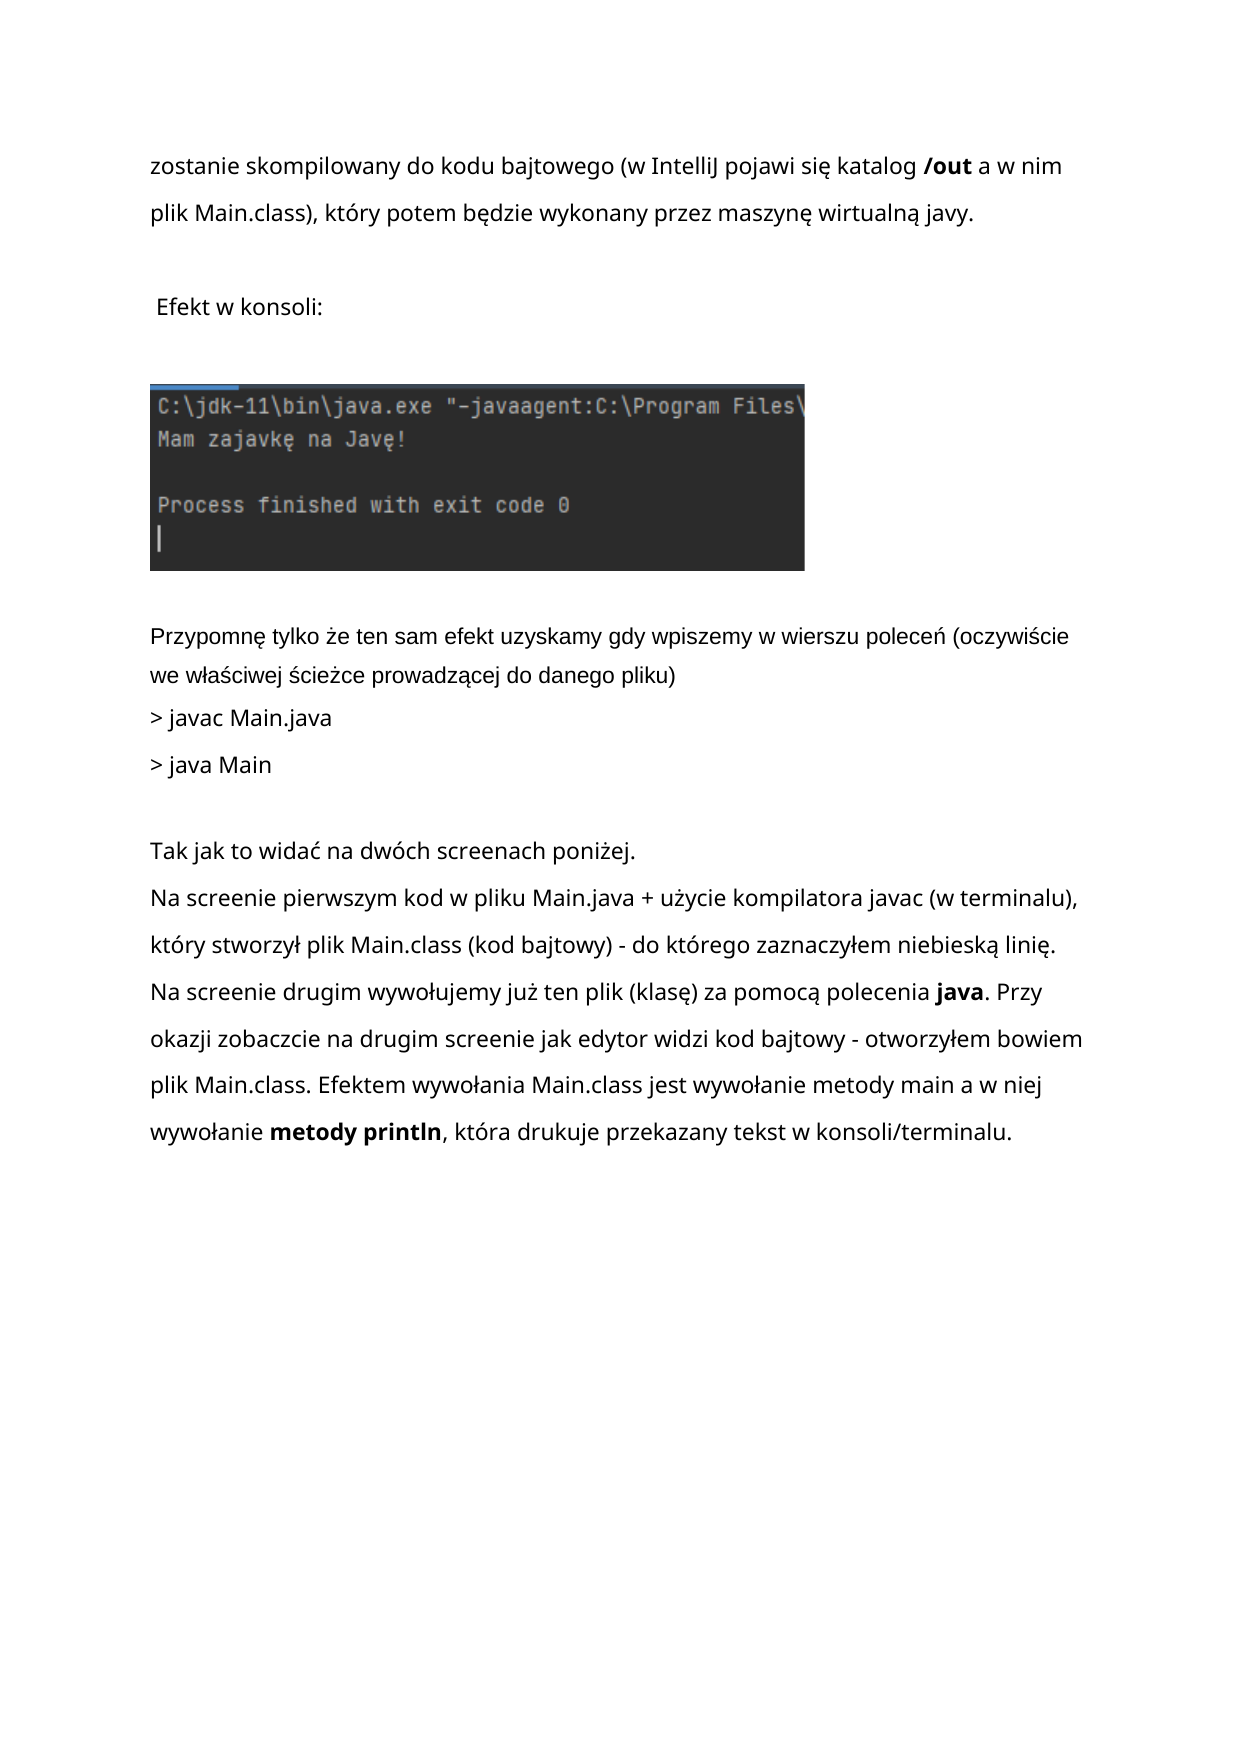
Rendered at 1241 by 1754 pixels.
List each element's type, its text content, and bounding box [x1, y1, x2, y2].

text > java Main [150, 749, 1090, 780]
text Na screenie pierwszym kod w pliku Main.java + użycie kompilatora javac (w terminalu), który stworzył plik Main.class (kod bajtowy) - do którego zaznaczyłem niebieską linię. Na screenie drugim wywołujemy już ten plik (klasę) za pomocą polecenia java. Przy okazji zobaczcie na drugim screenie jak edytor widzi kod bajtowy - otworzyłem bowiem plik Main.class. Efektem wywołania Main.class jest wywołanie metody main a w niej wywołanie metody println, która drukuje przekazany tekst w konsoli/terminalu. [150, 882, 1090, 1148]
text Efekt w konsoli: [150, 291, 1090, 322]
text Tak jak to widać na dwóch screenach poniżej. [150, 835, 1090, 866]
text zostanie skompilowany do kodu bajtowego (w IntelliJ pojawi się katalog /out a w nim plik Main.class), który potem będzie wykonany przez maszynę wirtualną javy. [150, 150, 1090, 228]
text > javac Main.java [150, 702, 1090, 733]
text Przypomnę tylko że ten sam efekt uzyskamy gdy wpiszemy w wierszu poleceń (oczywiście we właściwej ścieżce prowadzącej do danego pliku) [150, 623, 1090, 689]
picture [150, 384, 805, 571]
